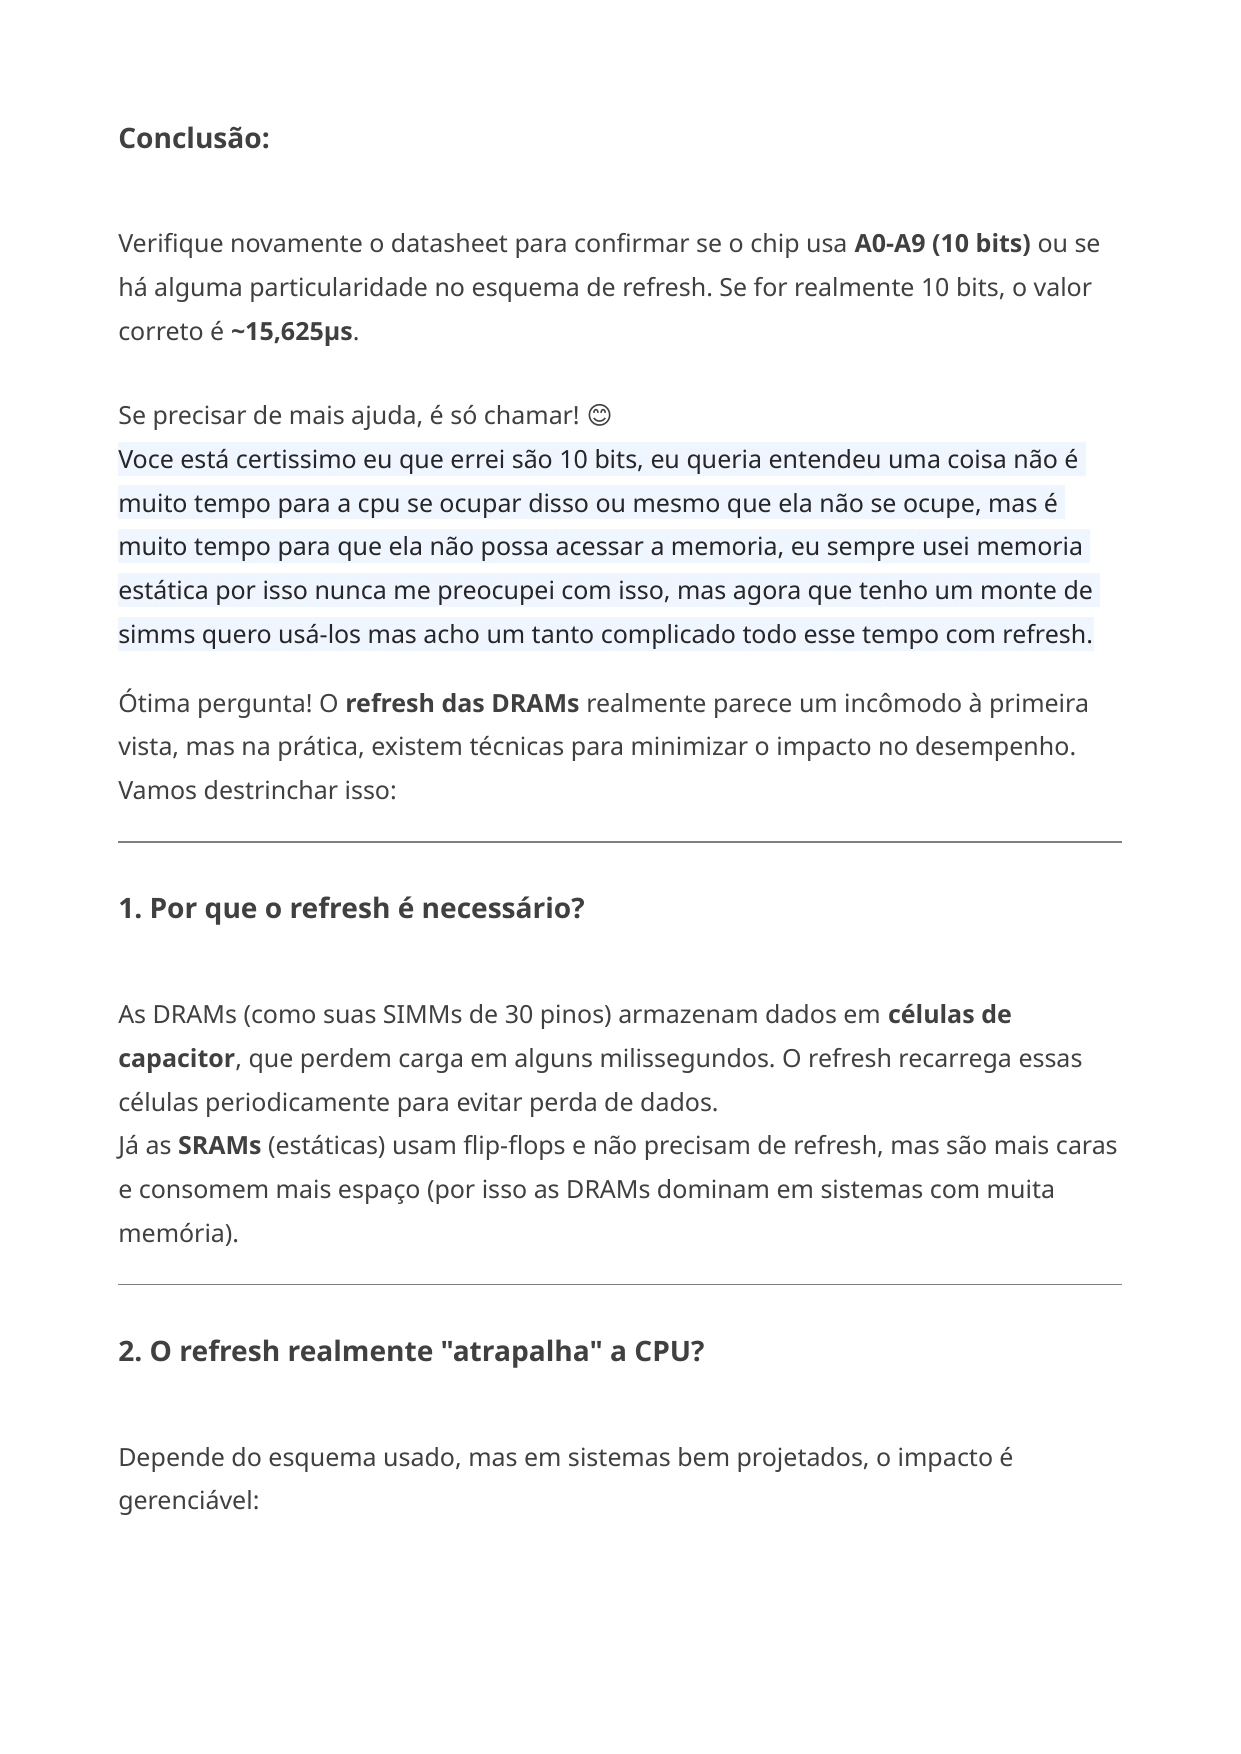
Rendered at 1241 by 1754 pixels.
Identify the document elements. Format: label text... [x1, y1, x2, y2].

text Ótima pergunta! O refresh das DRAMs realmente parece um incômodo à primeira vista, mas na prática, existem técnicas para minimizar o impacto no desempenho. Vamos destrinchar isso: [118, 676, 1122, 807]
text Voce está certissimo eu que errei são 10 bits, eu queria entendeu uma coisa não é muito tempo para a cpu se ocupar disso ou mesmo que ela não se ocupe, mas é muito tempo para que ela não possa acessar a memoria, eu sempre usei memoria estática por isso nunca me preocupei com isso, mas agora que tenho um monte de simms quero usá-los mas acho um tanto complicado todo esse tempo com refresh. [118, 432, 1122, 651]
text Se precisar de mais ajuda, é só chamar! 😊 [118, 388, 1122, 432]
subtitle Conclusão: [118, 118, 1122, 156]
text As DRAMs (como suas SIMMs de 30 pinos) armazenam dados em células de capacitor, que perdem carga em alguns milissegundos. O refresh recarrega essas células periodicamente para evitar perda de dados. Já as SRAMs (estáticas) usam flip-flops e não precisam de refresh, mas são mais caras e consomem mais espaço (por isso as DRAMs dominam em sistemas com muita memória). [118, 987, 1122, 1249]
text Depende do esquema usado, mas em sistemas bem projetados, o impacto é gerenciável: [118, 1429, 1122, 1517]
subtitle 2. O refresh realmente "atrapalha" a CPU? [118, 1331, 1122, 1370]
text Verifique novamente o datasheet para confirmar se o chip usa A0-A9 (10 bits) ou se há alguma particularidade no esquema de refresh. Se for realmente 10 bits, o valor correto é ~15,625µs. [118, 216, 1122, 347]
subtitle 1. Por que o refresh é necessário? [118, 889, 1122, 927]
